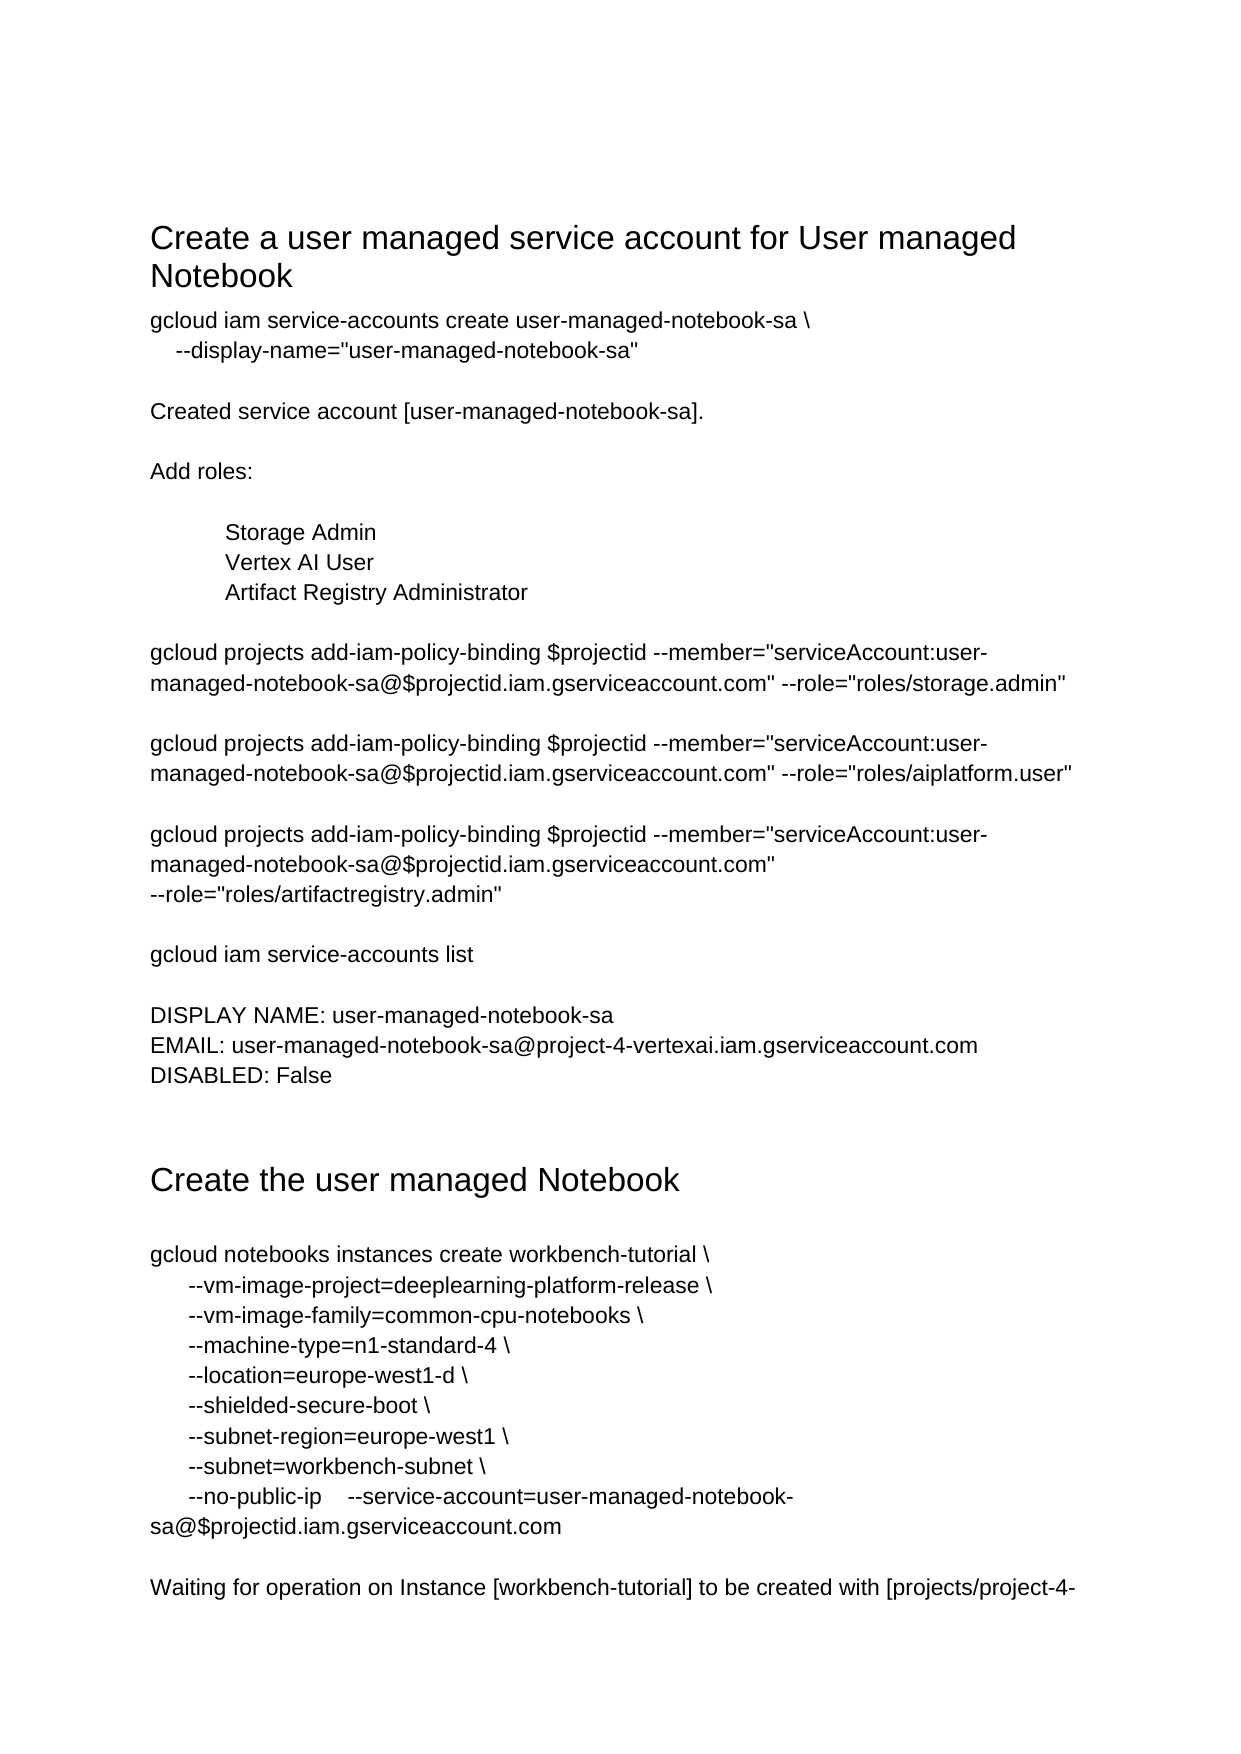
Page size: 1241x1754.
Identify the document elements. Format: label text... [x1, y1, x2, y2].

text --subnet=workbench-subnet \ [150, 1453, 1090, 1479]
text Artifact Registry Administrator [150, 579, 1090, 605]
text gcloud iam service-accounts create user-managed-notebook-sa \ [150, 307, 1090, 333]
text Created service account [user-managed-notebook-sa]. [150, 398, 1090, 424]
text gcloud iam service-accounts list [150, 941, 1090, 968]
text --shielded-secure-boot \ [150, 1392, 1090, 1419]
text Add roles: [150, 458, 1090, 484]
text --no-public-ip --service-account=user-managed-notebook-sa@$projectid.iam.gserviceaccount.com [150, 1483, 1090, 1539]
text --subnet-region=europe-west1 \ [150, 1423, 1090, 1449]
text --vm-image-family=common-cpu-notebooks \ [150, 1302, 1090, 1328]
text --location=europe-west1-d \ [150, 1362, 1090, 1388]
subtitle Create a user managed service account for User managed Notebook [150, 218, 1090, 294]
text DISPLAY NAME: user-managed-notebook-sa [150, 1002, 1090, 1028]
subtitle Create the user managed Notebook [150, 1160, 1090, 1199]
text gcloud projects add-iam-policy-binding $projectid --member="serviceAccount:user-managed-notebook-sa@$projectid.iam.gserviceaccount.com" --role="roles/artifactregistry.admin" [150, 821, 1090, 907]
text --display-name="user-managed-notebook-sa" [150, 337, 1090, 364]
text gcloud projects add-iam-policy-binding $projectid --member="serviceAccount:user-managed-notebook-sa@$projectid.iam.gserviceaccount.com" --role="roles/aiplatform.user" [150, 730, 1090, 787]
text gcloud notebooks instances create workbench-tutorial \ [150, 1241, 1090, 1268]
text DISABLED: False [150, 1062, 1090, 1089]
text Vertex AI User [150, 549, 1090, 575]
text --machine-type=n1-standard-4 \ [150, 1332, 1090, 1358]
text --vm-image-project=deeplearning-platform-release \ [150, 1272, 1090, 1298]
text Waiting for operation on Instance [workbench-tutorial] to be created with [projects/project-4- [150, 1574, 1090, 1600]
text EMAIL: user-managed-notebook-sa@project-4-vertexai.iam.gserviceaccount.com [150, 1032, 1090, 1058]
text gcloud projects add-iam-policy-binding $projectid --member="serviceAccount:user-managed-notebook-sa@$projectid.iam.gserviceaccount.com" --role="roles/storage.admin" [150, 639, 1090, 696]
text Storage Admin [150, 518, 1090, 545]
